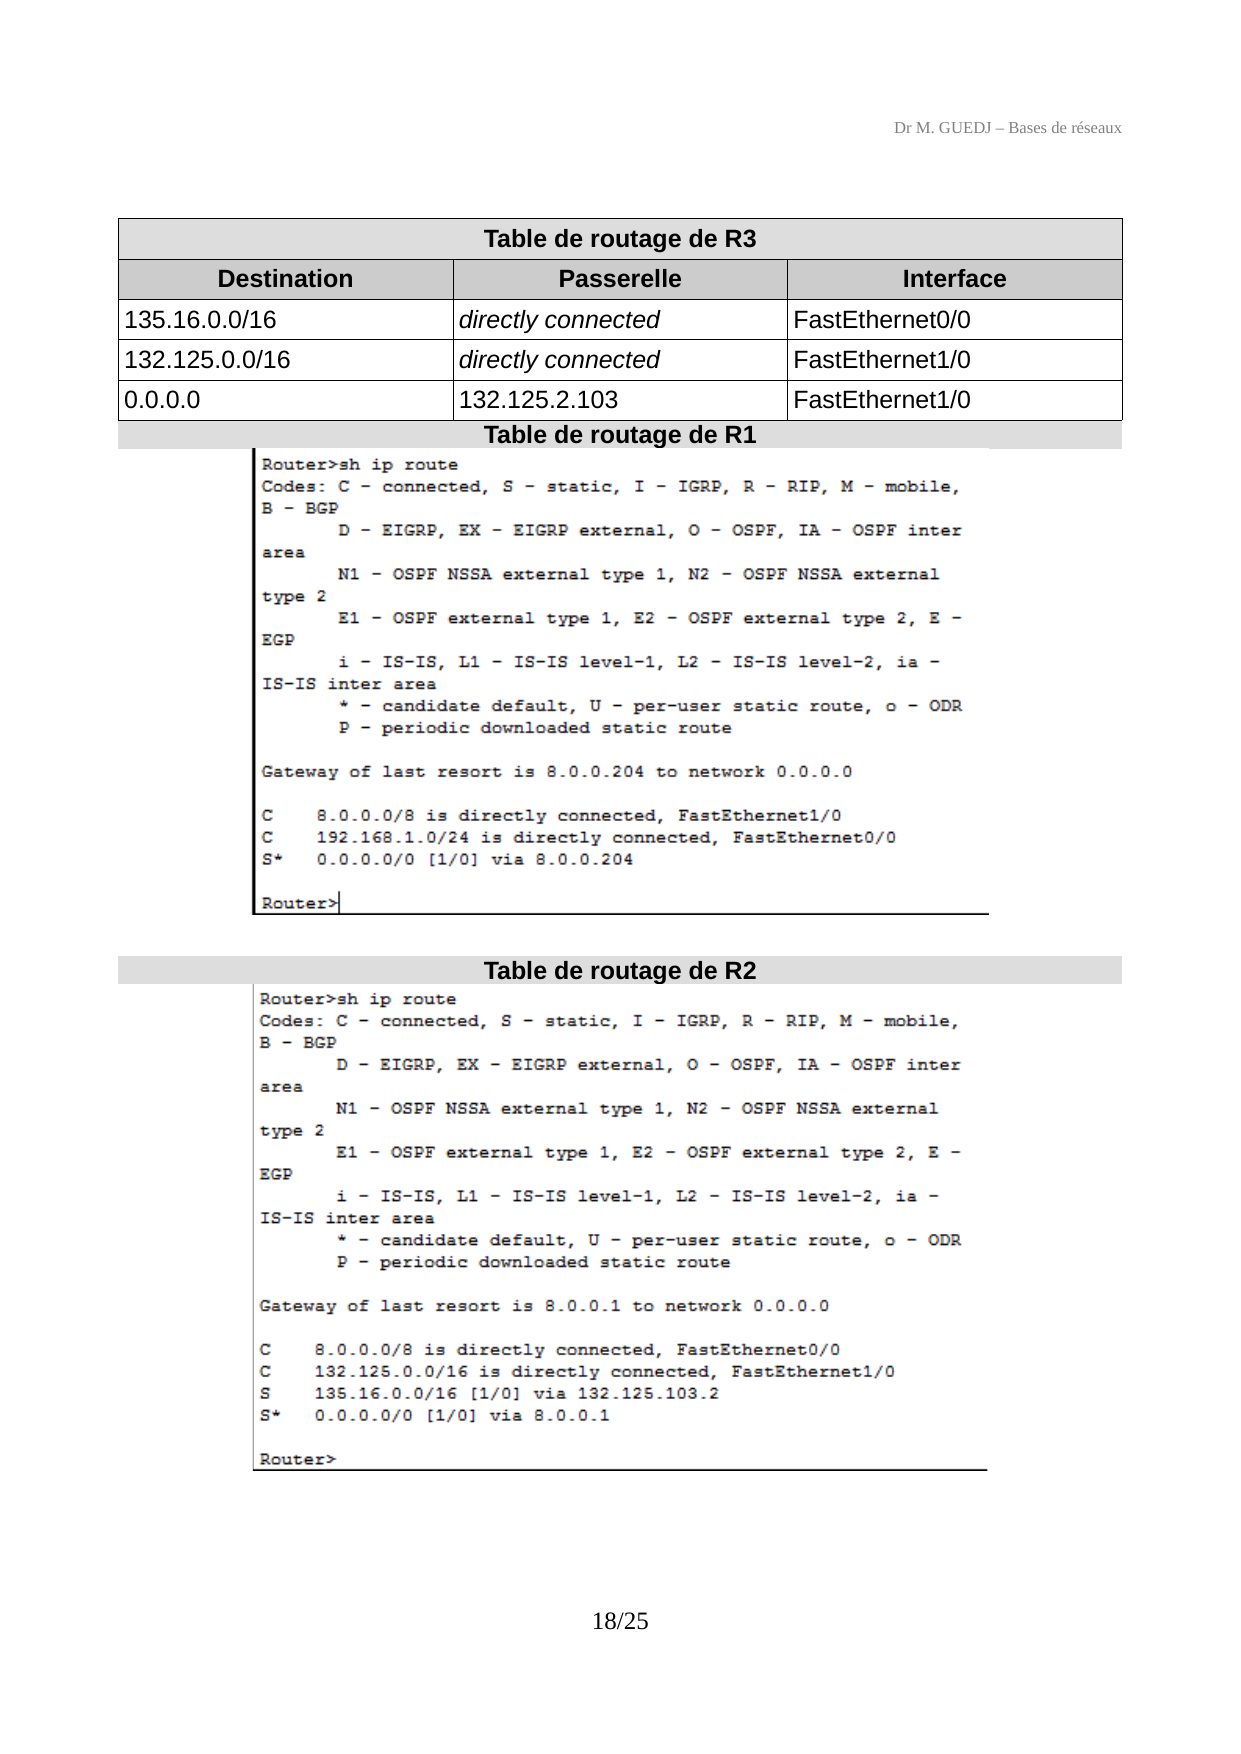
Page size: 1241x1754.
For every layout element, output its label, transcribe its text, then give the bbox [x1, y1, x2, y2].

table_header Table de routage de R3 [119, 219, 1122, 259]
table_cell Interface [788, 260, 1122, 299]
text Table de routage de R1 [118, 421, 1122, 449]
table_cell Passerelle [454, 260, 787, 299]
picture [252, 984, 988, 1471]
picture [251, 448, 989, 915]
table_cell FastEthernet1/0 [788, 340, 1122, 379]
table_cell FastEthernet0/0 [788, 300, 1122, 339]
table_cell 135.16.0.0/16 [119, 300, 453, 339]
table_cell 0.0.0.0 [119, 381, 453, 420]
table_cell directly connected [454, 340, 787, 379]
table_cell directly connected [454, 300, 787, 339]
table_cell 132.125.0.0/16 [119, 340, 453, 379]
table_cell 132.125.2.103 [454, 381, 787, 420]
text Table de routage de R2 [118, 956, 1122, 984]
table_cell Destination [119, 260, 453, 299]
table_cell FastEthernet1/0 [788, 381, 1122, 420]
